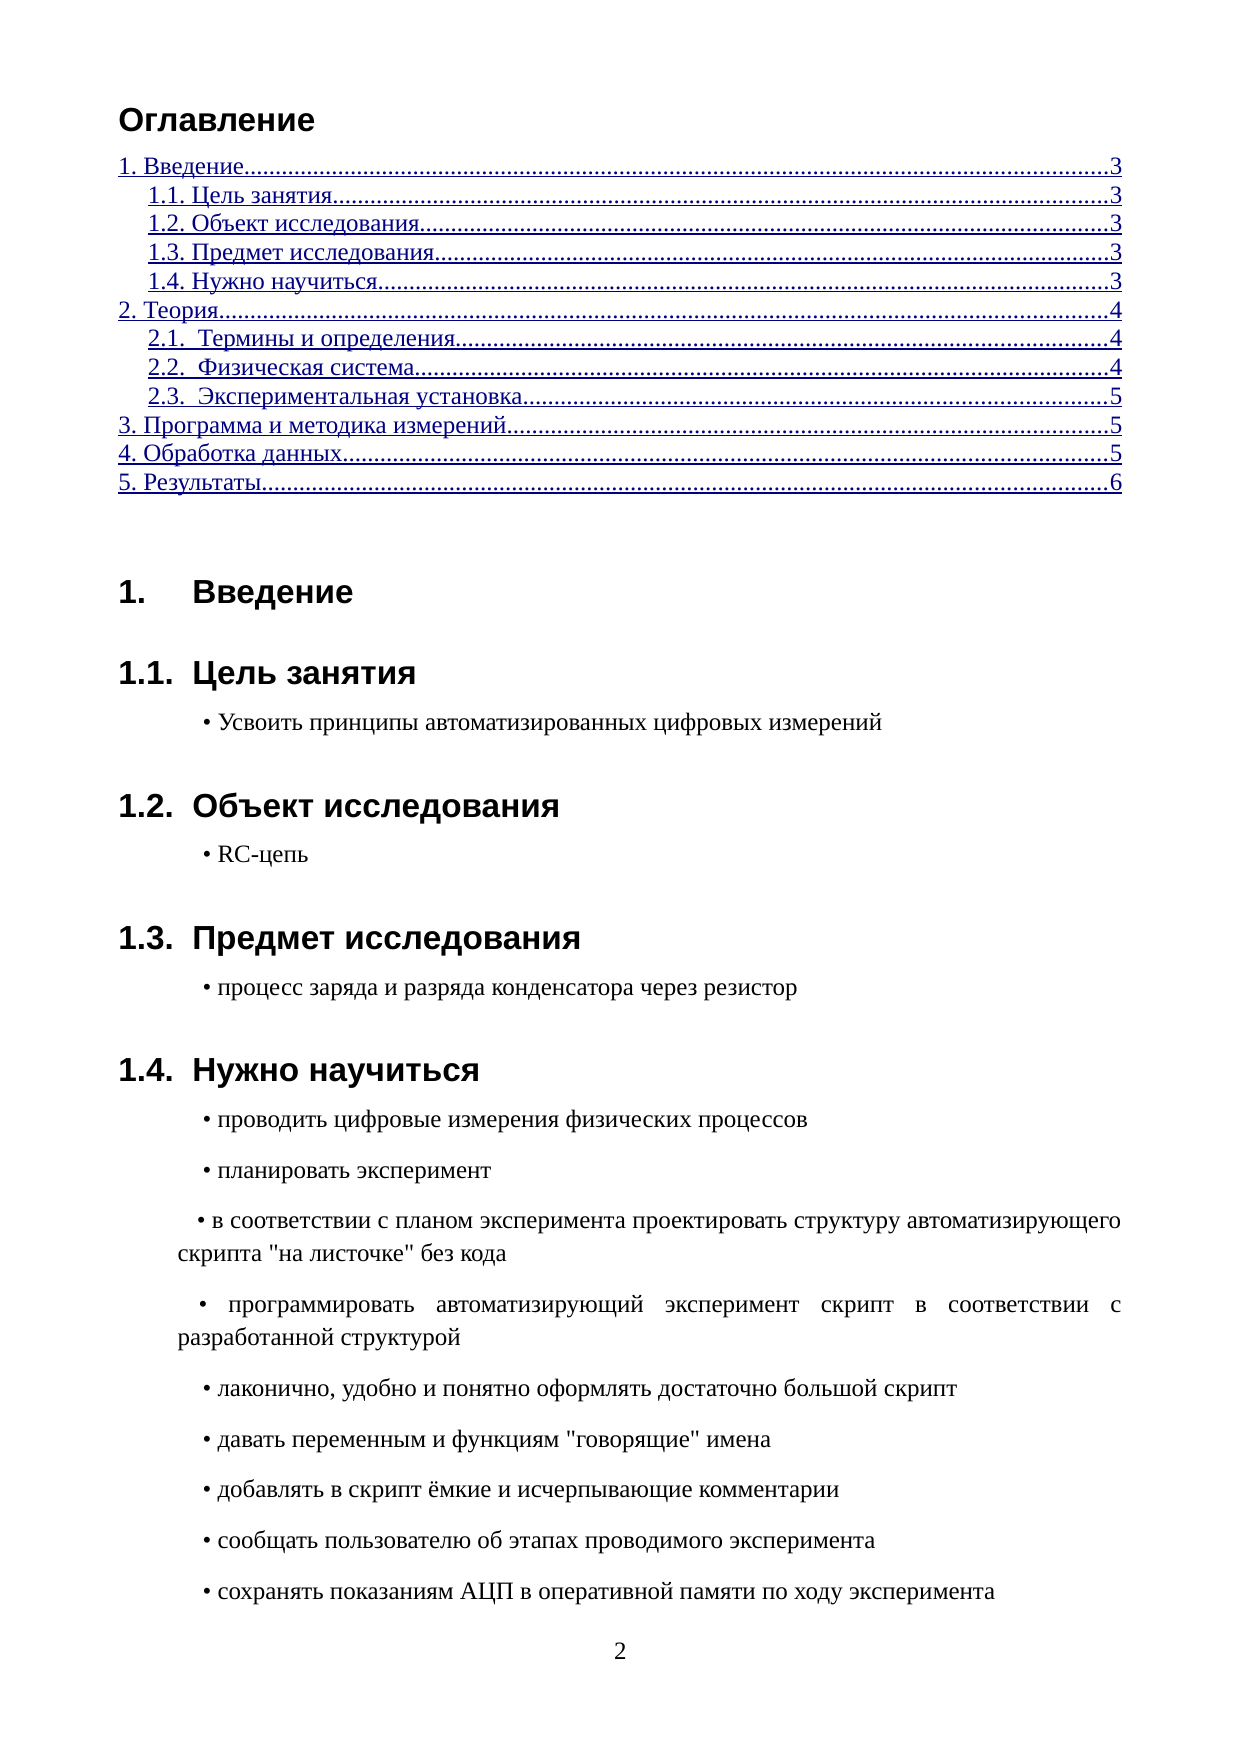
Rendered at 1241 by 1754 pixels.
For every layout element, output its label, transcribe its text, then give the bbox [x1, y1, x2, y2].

text 4. Обработка данных 5 [118, 438, 1122, 463]
text • планировать эксперимент [177, 1155, 1122, 1183]
text 2. Теория 4 [118, 295, 1122, 320]
text 1. Введение 3 [118, 151, 1122, 176]
text 1.3. Предмет исследования 3 [148, 237, 1122, 262]
text • Усвоить принципы автоматизированных цифровых измерений [177, 707, 1122, 736]
text 2.1. Термины и определения 4 [148, 323, 1122, 348]
text 1.4. Нужно научиться 3 [148, 266, 1122, 291]
text • в соответствии с планом эксперимента проектировать структуру автоматизирующего скрипта "на листочке" без кода [177, 1205, 1122, 1267]
text • процесс заряда и разряда конденсатора через резистор [177, 972, 1122, 1000]
text 3. Программа и методика измерений 5 [118, 410, 1122, 435]
subtitle Объект исследования [118, 786, 1093, 824]
text • давать переменным и функциям "говорящие" имена [177, 1424, 1122, 1452]
text • сообщать пользователю об этапах проводимого эксперимента [177, 1525, 1122, 1554]
subtitle Цель занятия [118, 653, 1093, 692]
subtitle Предмет исследования [118, 918, 1093, 956]
text 1.2. Объект исследования 3 [148, 208, 1122, 233]
text • проводить цифровые измерения физических процессов [177, 1104, 1122, 1133]
text 2.2. Физическая система 4 [148, 352, 1122, 377]
text • сохранять показаниям АЦП в оперативной памяти по ходу эксперимента [177, 1576, 1122, 1604]
text • добавлять в скрипт ёмкие и исчерпывающие комментарии [177, 1474, 1122, 1503]
text 1.1. Цель занятия 3 [148, 180, 1122, 205]
text • лаконично, удобно и понятно оформлять достаточно большой скрипт [177, 1373, 1122, 1402]
text • программировать автоматизирующий эксперимент скрипт в соответствии с разработанной структурой [177, 1289, 1122, 1351]
subtitle Нужно научиться [118, 1050, 1093, 1089]
text 5. Результаты 6 [118, 467, 1122, 492]
text 2.3. Экспериментальная установка 5 [148, 381, 1122, 406]
text • RC-цепь [177, 839, 1122, 868]
subtitle Оглавление [118, 100, 1122, 138]
subtitle Введение [118, 572, 1093, 610]
